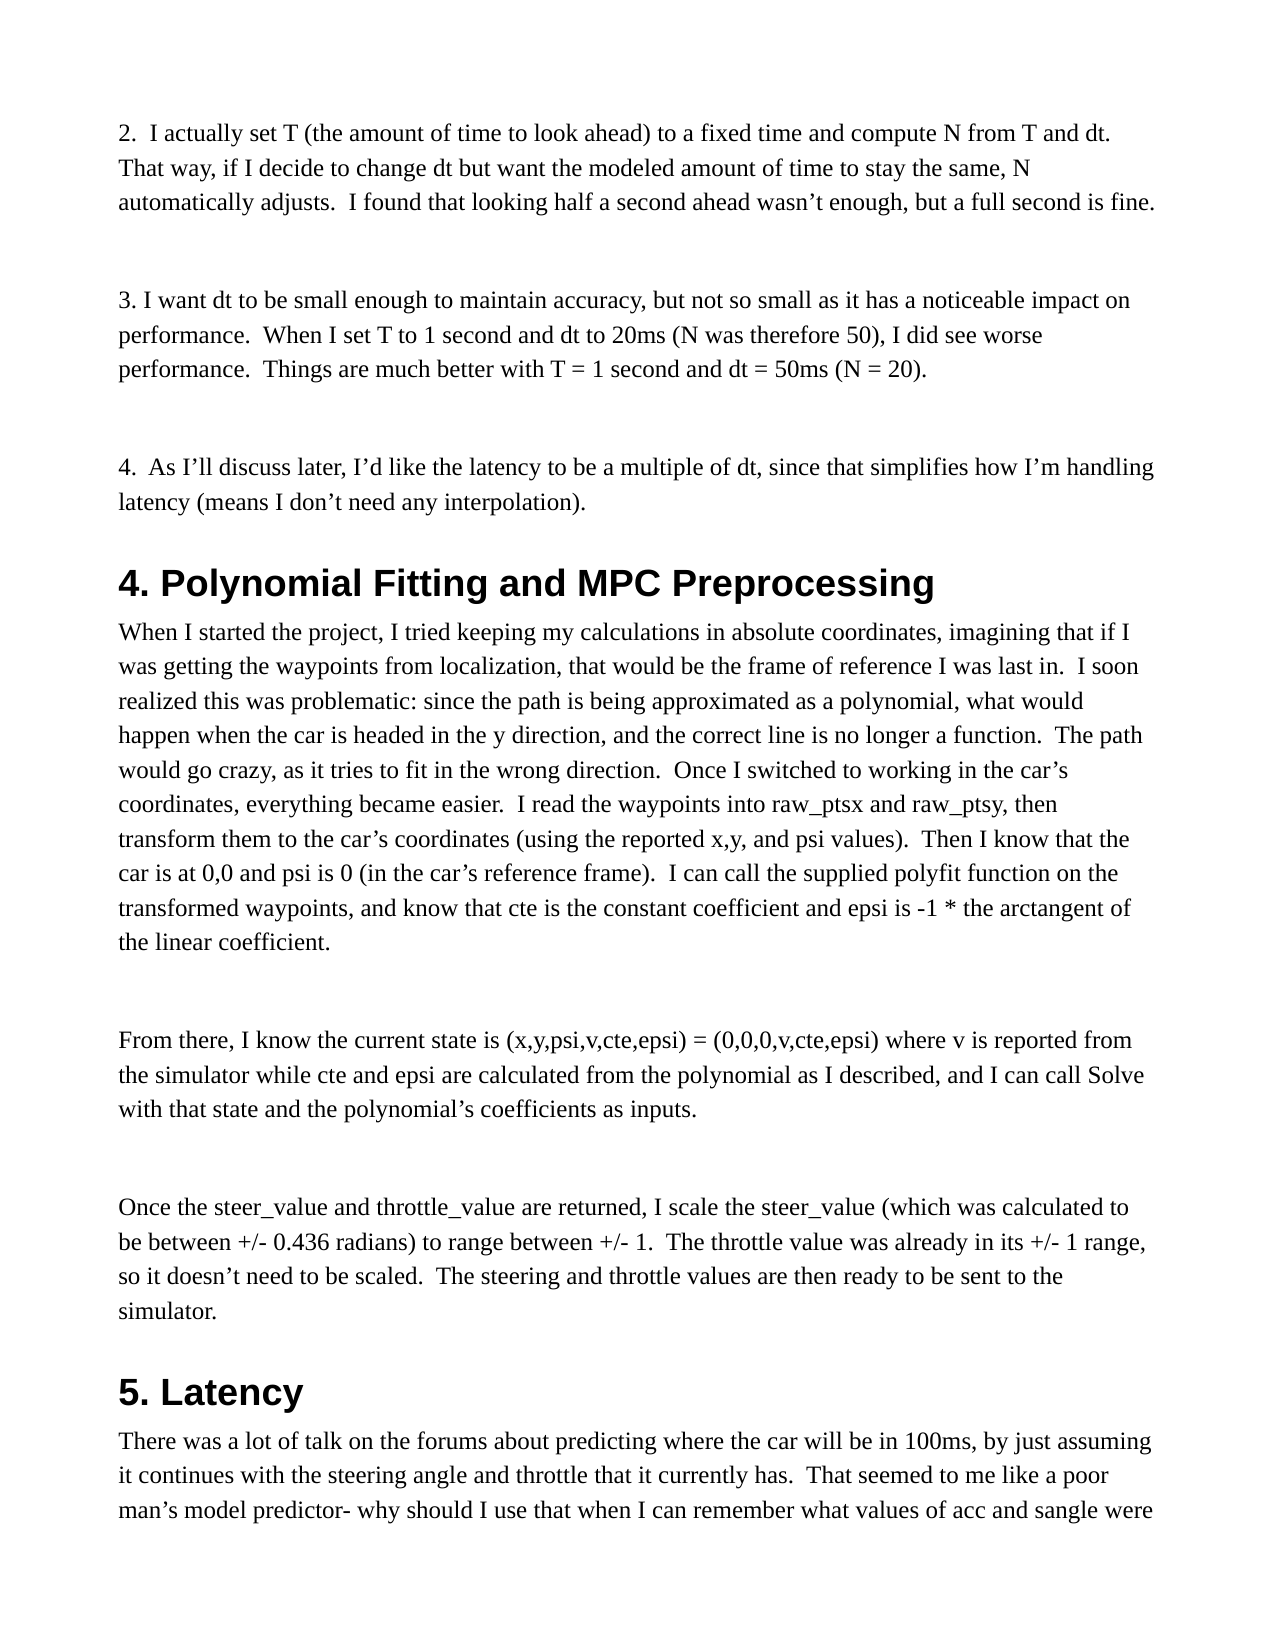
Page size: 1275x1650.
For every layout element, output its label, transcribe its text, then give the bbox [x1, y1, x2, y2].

text When I started the project, I tried keeping my calculations in absolute coordinates, imagining that if I was getting the waypoints from localization, that would be the frame of reference I was last in. I soon realized this was problematic: since the path is being approximated as a polynomial, what would happen when the car is headed in the y direction, and the correct line is no longer a function. The path would go crazy, as it tries to fit in the wrong direction. Once I switched to working in the car’s coordinates, everything became easier. I read the waypoints into raw_ptsx and raw_ptsy, then transform them to the car’s coordinates (using the reported x,y, and psi values). Then I know that the car is at 0,0 and psi is 0 (in the car’s reference frame). I can call the supplied polyfit function on the transformed waypoints, and know that cte is the constant coefficient and epsi is -1 * the arctangent of the linear coefficient. [118, 617, 1157, 956]
subtitle 5. Latency [118, 1370, 1157, 1414]
text 3. I want dt to be small enough to maintain accuracy, but not so small as it has a noticeable impact on performance. When I set T to 1 second and dt to 20ms (N was therefore 50), I did see worse performance. Things are much better with T = 1 second and dt = 50ms (N = 20). [118, 285, 1157, 383]
subtitle 4. Polynomial Fitting and MPC Preprocessing [118, 561, 1157, 604]
text There was a lot of talk on the forums about predicting where the car will be in 100ms, by just assuming it continues with the steering angle and throttle that it currently has. That seemed to me like a poor man’s model predictor- why should I use that when I can remember what values of acc and sangle were [118, 1426, 1157, 1524]
text Once the steer_value and throttle_value are returned, I scale the steer_value (which was calculated to be between +/- 0.436 radians) to range between +/- 1. The throttle value was already in its +/- 1 range, so it doesn’t need to be scaled. The steering and throttle values are then ready to be sent to the simulator. [118, 1192, 1157, 1325]
text 2. I actually set T (the amount of time to look ahead) to a fixed time and compute N from T and dt. That way, if I decide to change dt but want the modeled amount of time to stay the same, N automatically adjusts. I found that looking half a second ahead wasn’t enough, but a full second is fine. [118, 118, 1157, 216]
text From there, I know the current state is (x,y,psi,v,cte,epsi) = (0,0,0,v,cte,epsi) where v is reported from the simulator while cte and epsi are calculated from the polynomial as I described, and I can call Solve with that state and the polynomial’s coefficients as inputs. [118, 1025, 1157, 1123]
text 4. As I’ll discuss later, I’d like the latency to be a multiple of dt, since that simplifies how I’m handling latency (means I don’t need any interpolation). [118, 452, 1157, 516]
